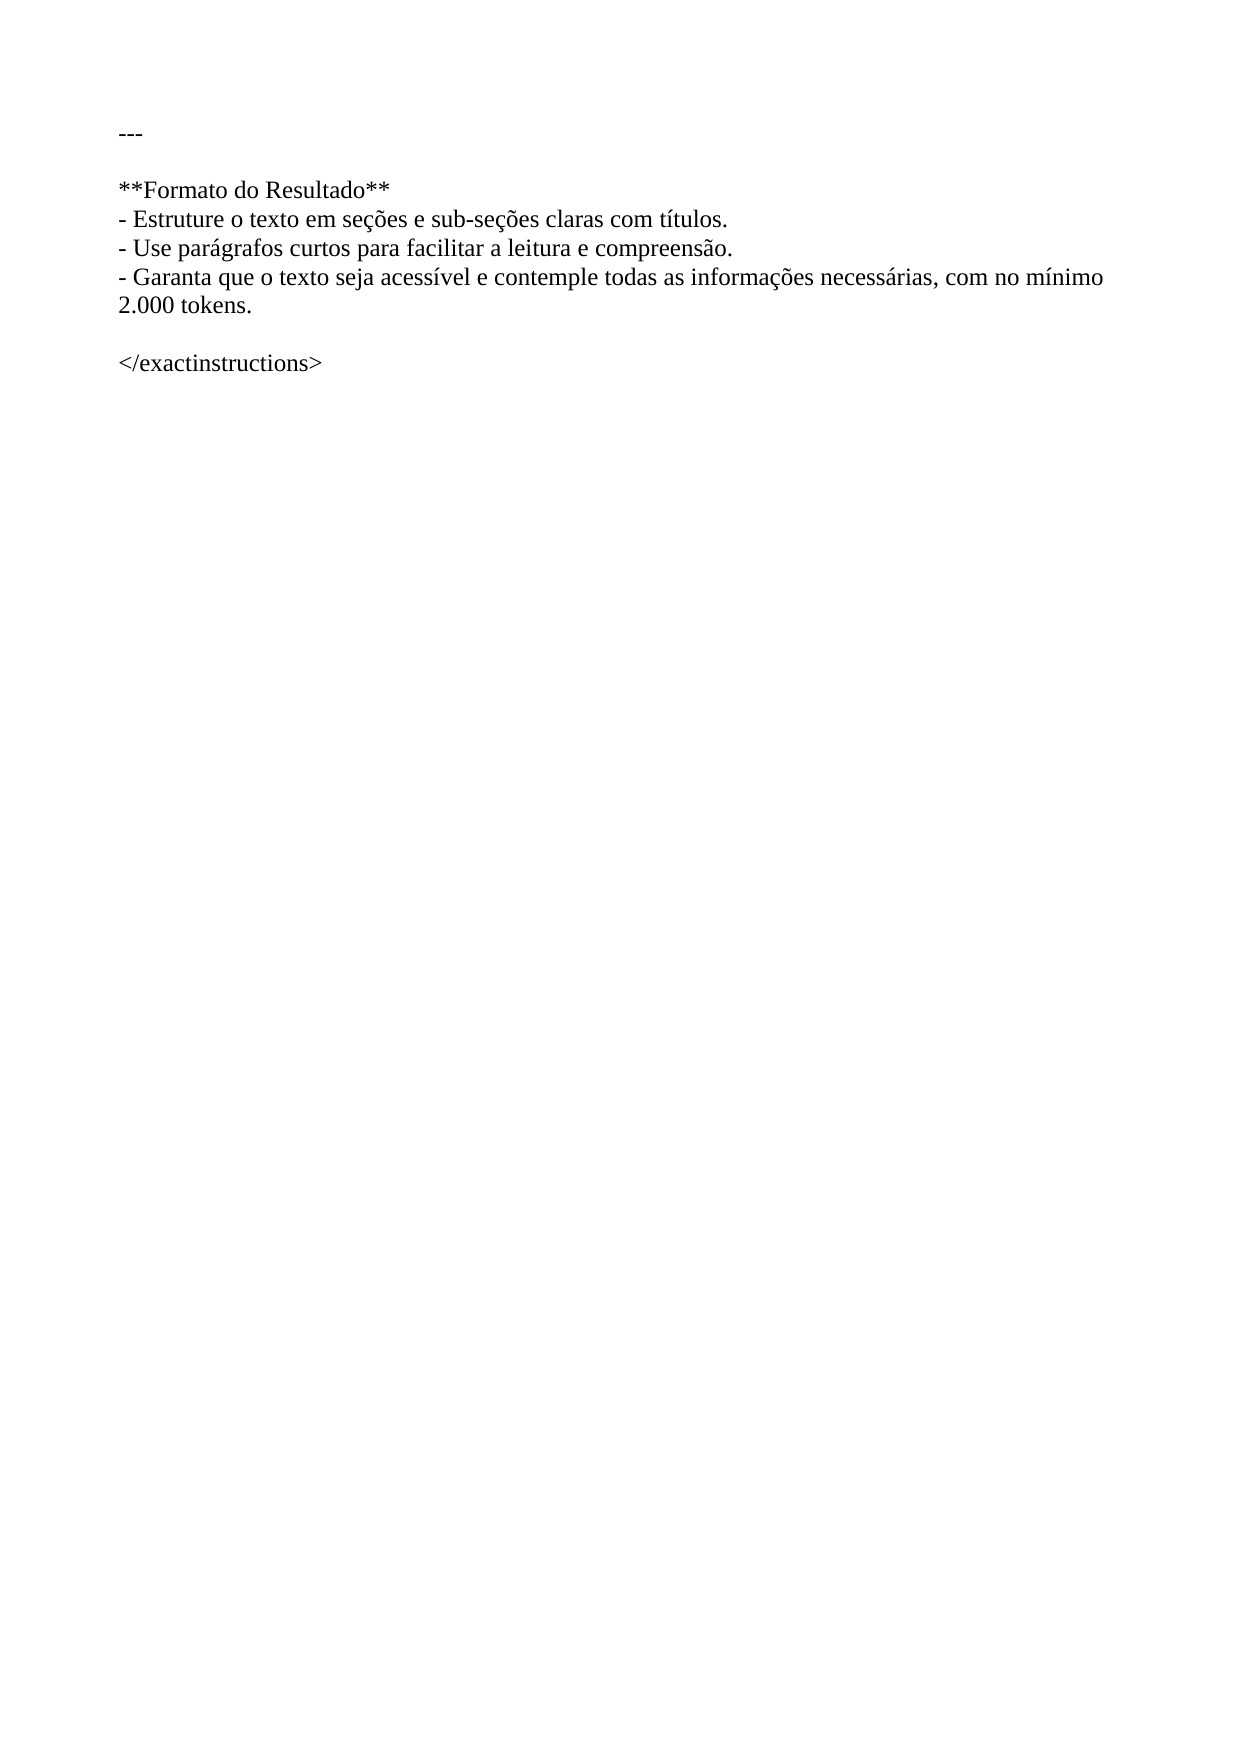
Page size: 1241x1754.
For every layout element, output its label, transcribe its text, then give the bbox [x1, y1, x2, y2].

text --- **Formato do Resultado** - Estruture o texto em seções e sub-seções claras com títulos. - Use parágrafos curtos para facilitar a leitura e compreensão. - Garanta que o texto seja acessível e contemple todas as informações necessárias, com no mínimo 2.000 tokens. </exactinstructions> [118, 118, 1122, 377]
